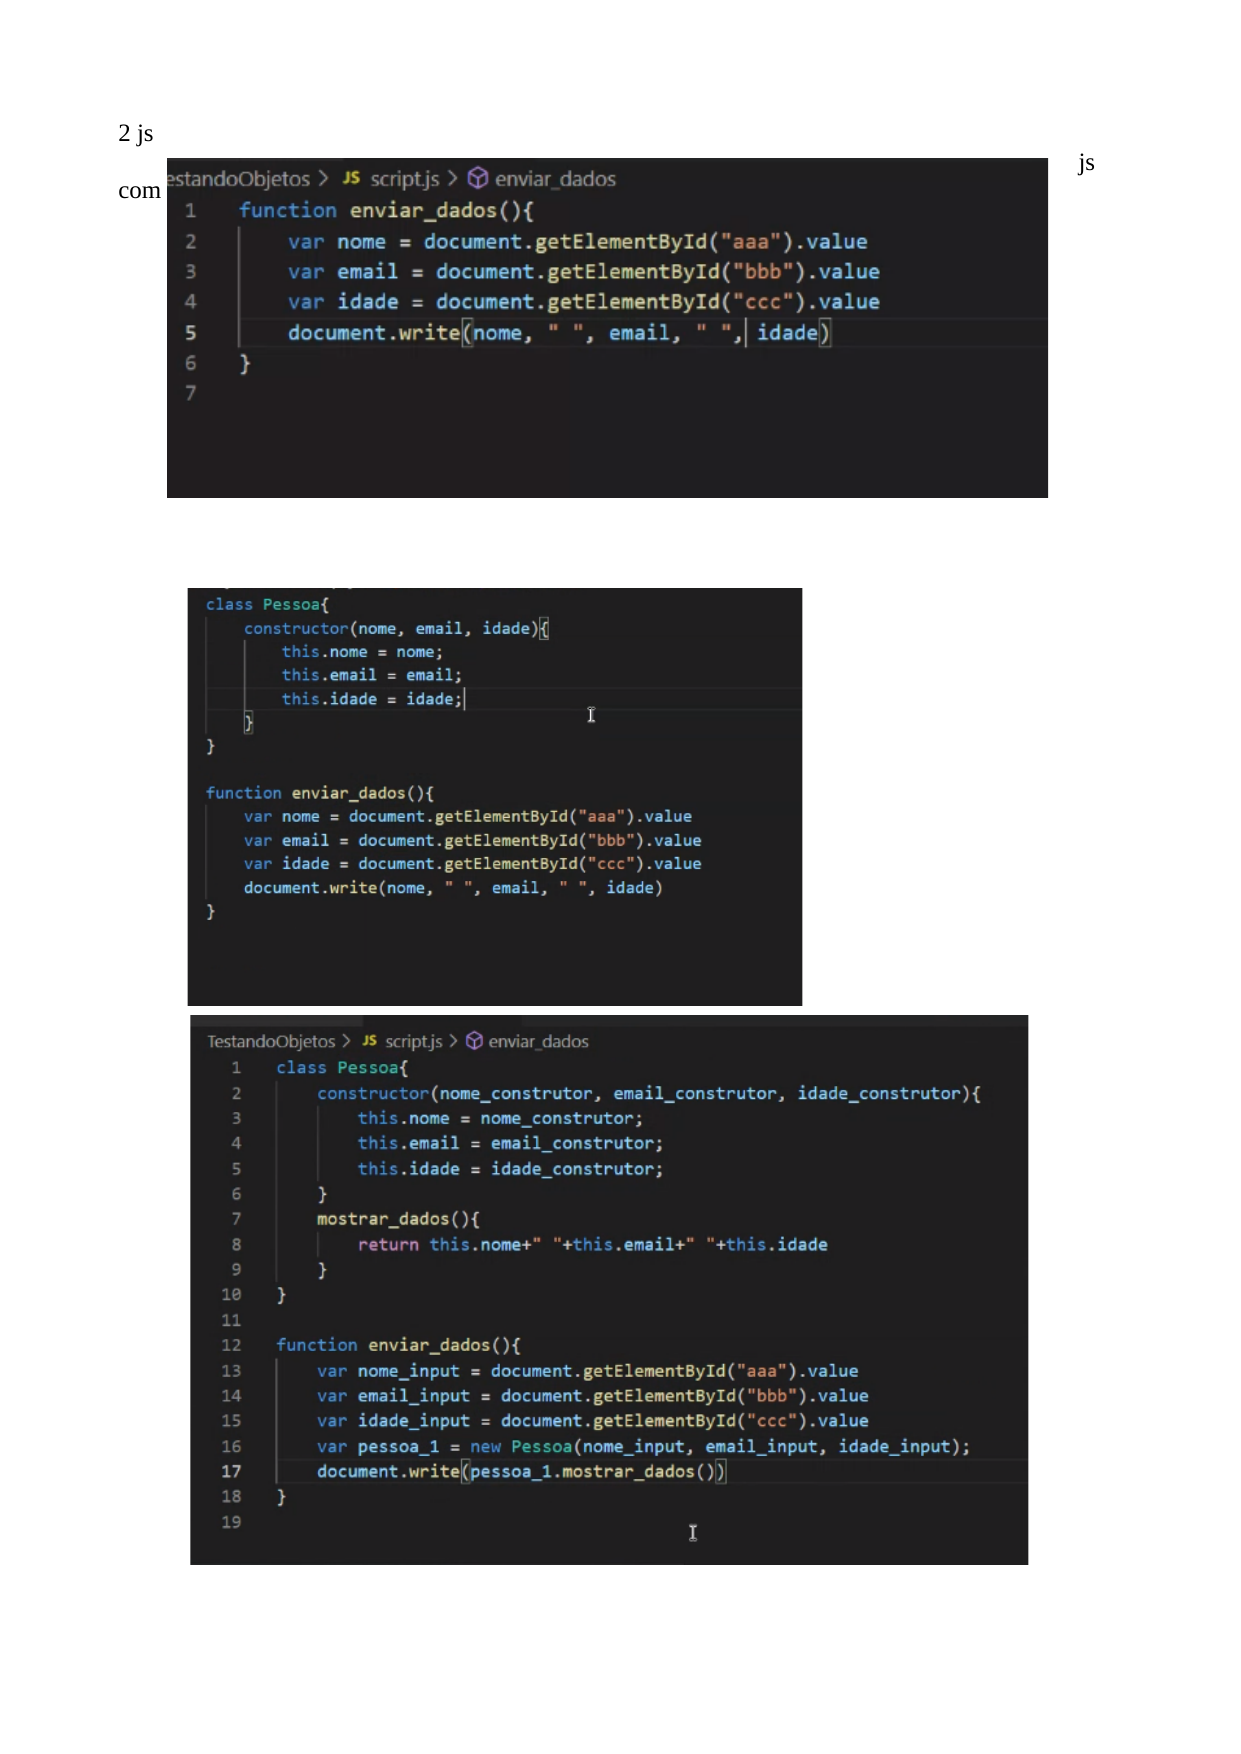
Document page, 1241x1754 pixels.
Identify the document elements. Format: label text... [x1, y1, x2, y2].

picture [167, 158, 1049, 498]
text 2 js js com class [118, 118, 1122, 607]
picture [187, 588, 803, 1006]
picture [190, 1015, 1029, 1565]
